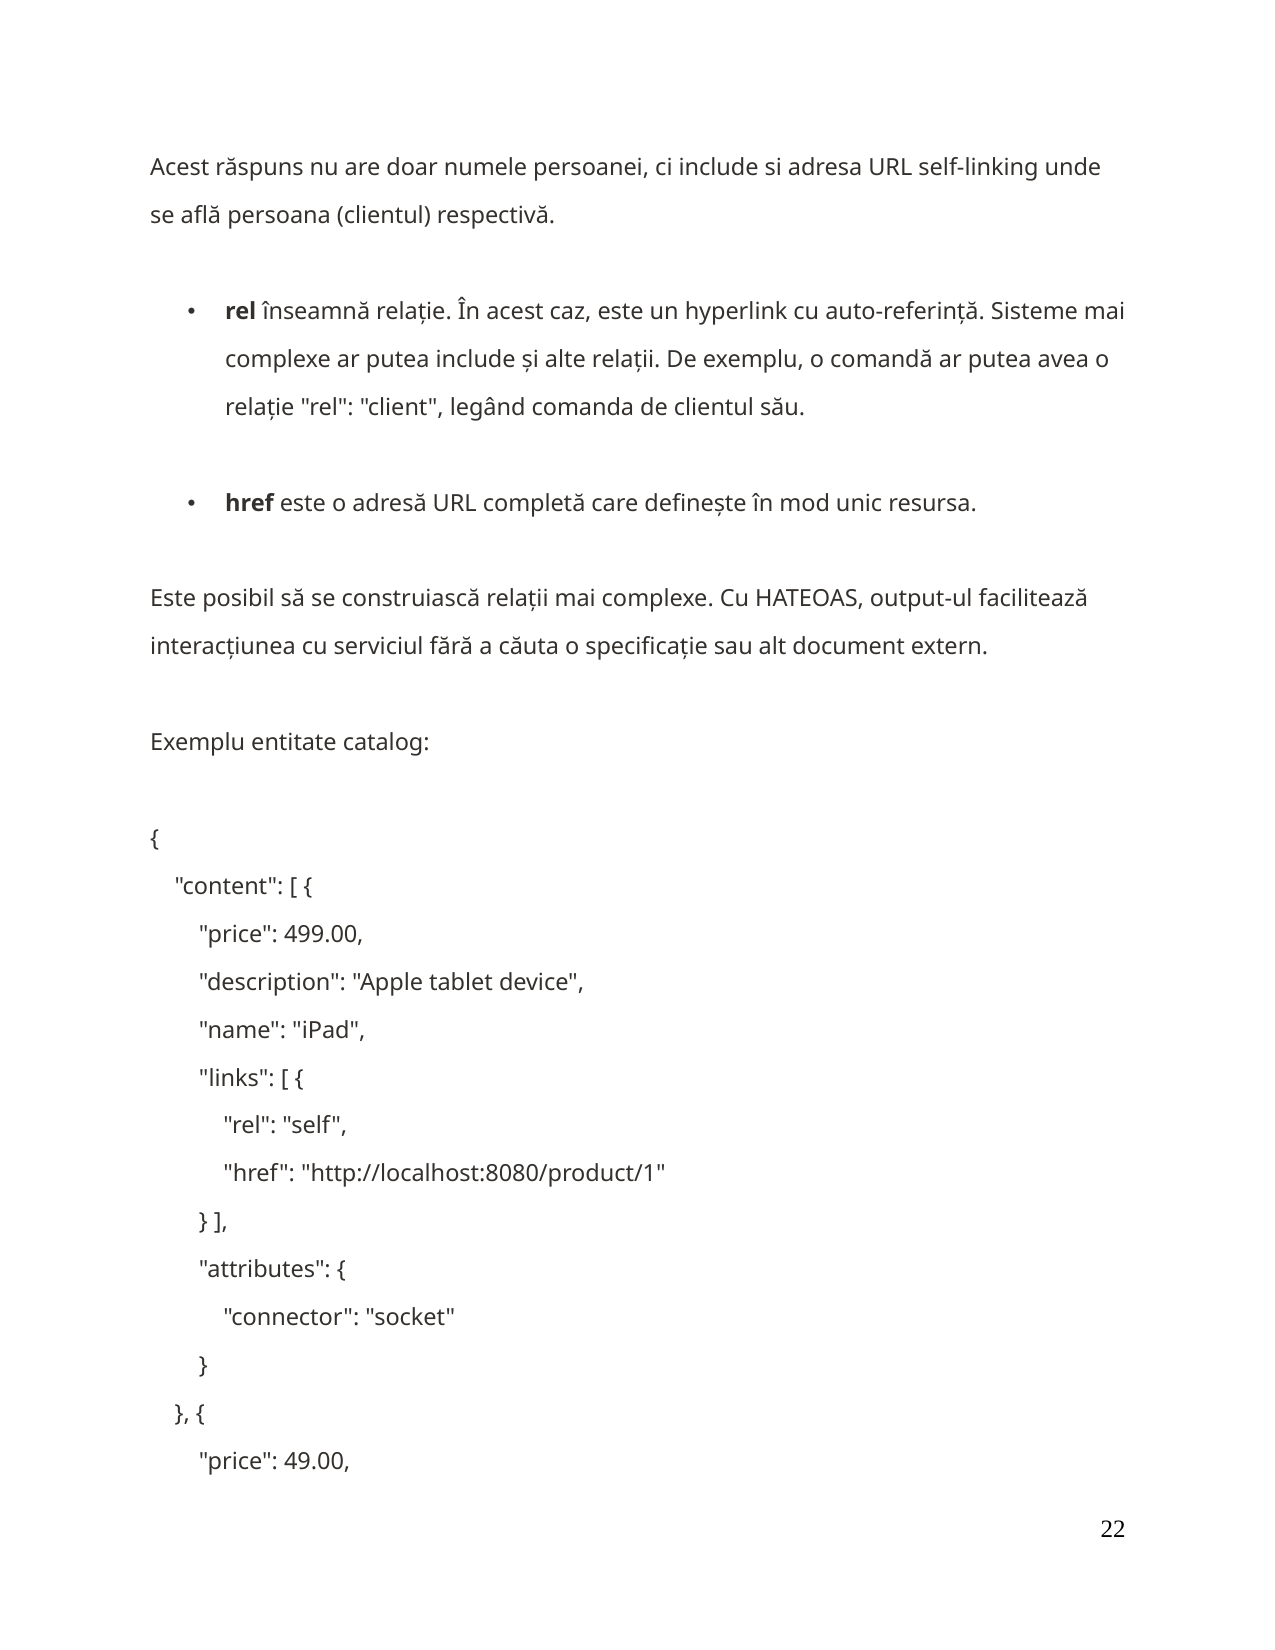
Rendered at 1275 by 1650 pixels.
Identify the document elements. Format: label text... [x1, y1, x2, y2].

list href este o adresă URL completă care definește în mod unic resursa. [187, 486, 1125, 518]
text "connector": "socket" [150, 1301, 1125, 1332]
text Exemplu entitate catalog: [150, 726, 1125, 757]
text "rel": "self", [150, 1109, 1125, 1141]
text "attributes": { [150, 1253, 1125, 1284]
text "name": "iPad", [150, 1013, 1125, 1045]
text } ], [150, 1205, 1125, 1237]
text Acest răspuns nu are doar numele persoanei, ci include si adresa URL self-linking unde se află persoana (clientul) respectivă. [150, 151, 1125, 230]
list rel înseamnă relație. În acest caz, este un hyperlink cu auto-referință. Sisteme mai complexe ar putea include și alte relații. De exemplu, o comandă ar putea avea o relație "rel": "client", legând comanda de clientul său. [187, 294, 1125, 422]
text Este posibil să se construiască relații mai complexe. Cu HATEOAS, output-ul facilitează interacțiunea cu serviciul fără a căuta o specificație sau alt document extern. [150, 582, 1125, 662]
text }, { [150, 1396, 1125, 1428]
text "href": "http://localhost:8080/product/1" [150, 1157, 1125, 1189]
text "content": [ { [150, 869, 1125, 901]
text } [150, 1348, 1125, 1380]
text { [150, 821, 1125, 853]
text "description": "Apple tablet device", [150, 965, 1125, 997]
text "price": 499.00, [150, 917, 1125, 949]
text "price": 49.00, [150, 1444, 1125, 1476]
text "links": [ { [150, 1061, 1125, 1093]
